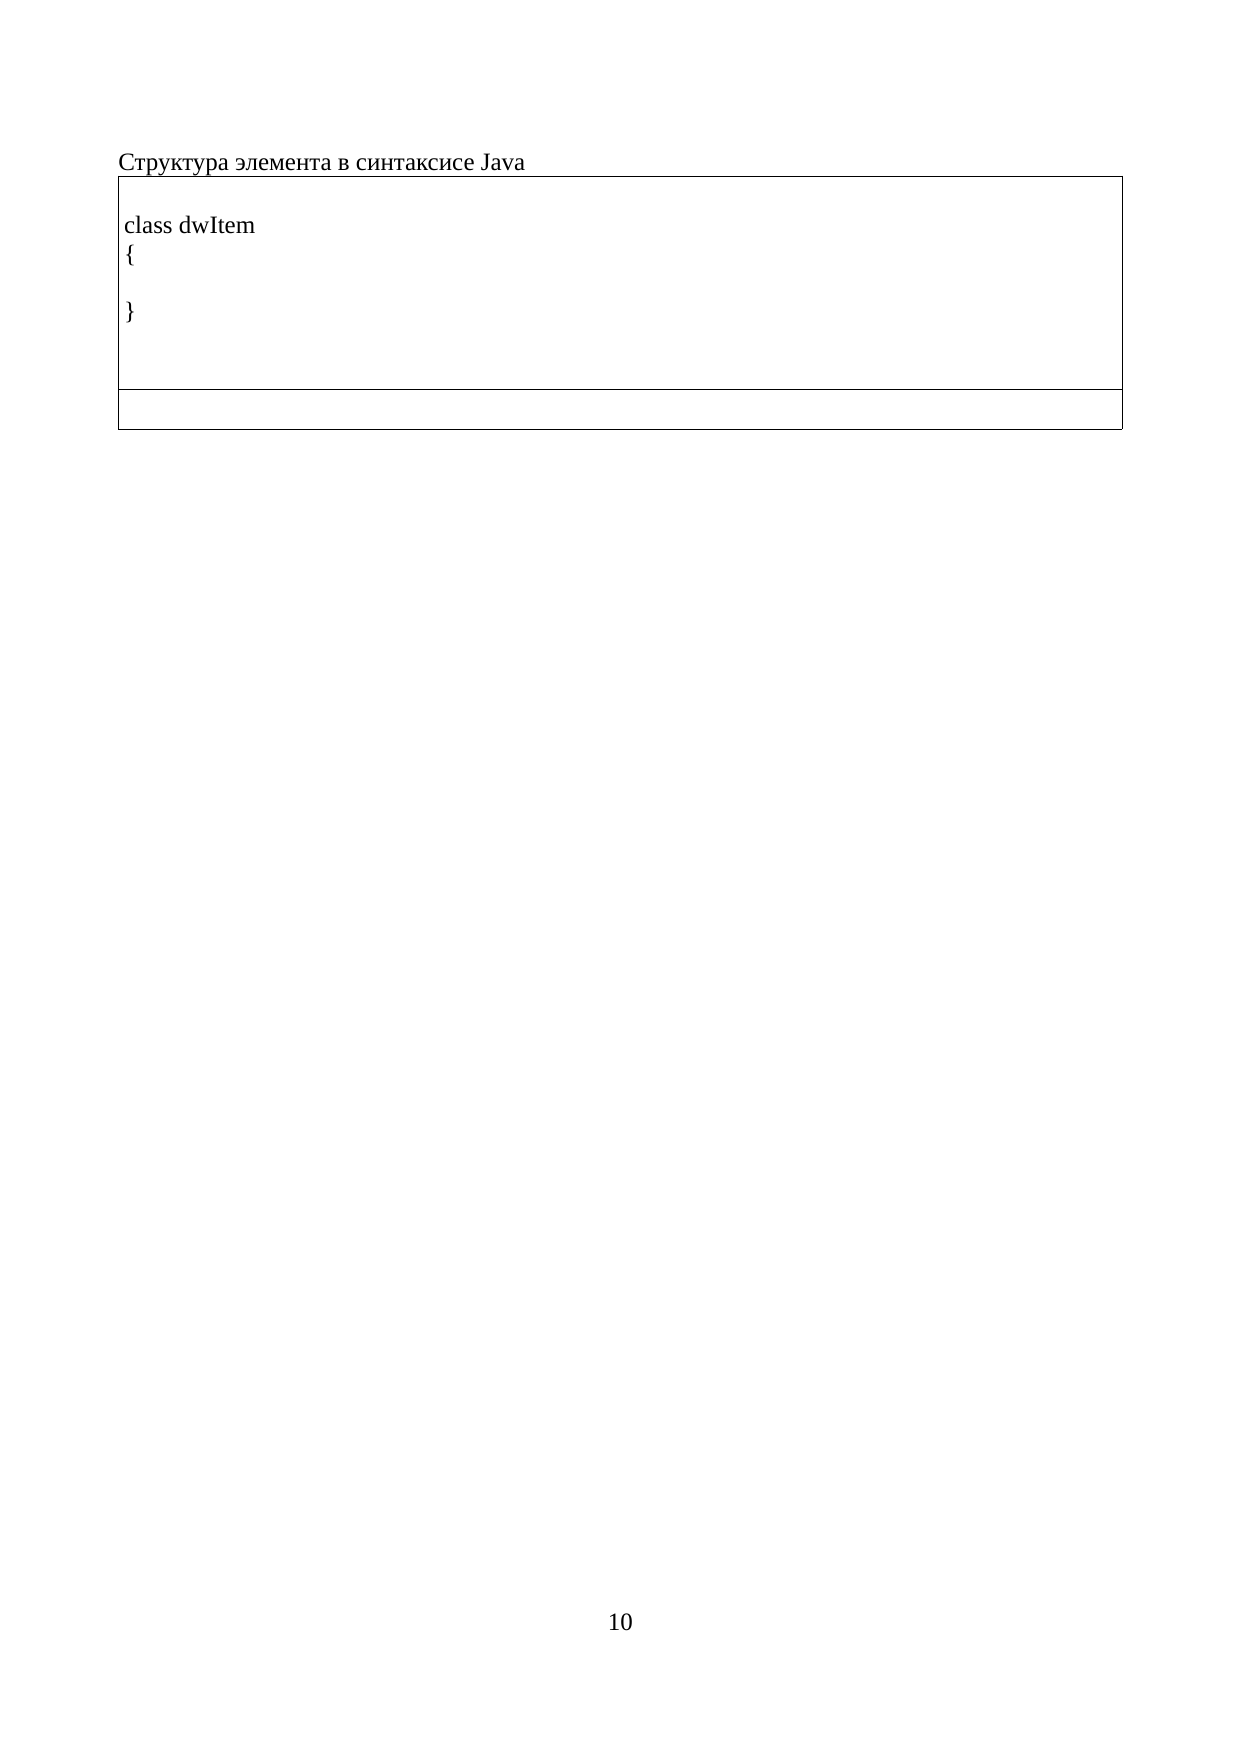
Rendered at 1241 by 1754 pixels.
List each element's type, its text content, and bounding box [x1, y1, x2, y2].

table_cell [119, 390, 1122, 429]
table_header class dwItem { } [119, 177, 1122, 388]
text Структура элемента в синтаксисе Java [118, 147, 1122, 176]
